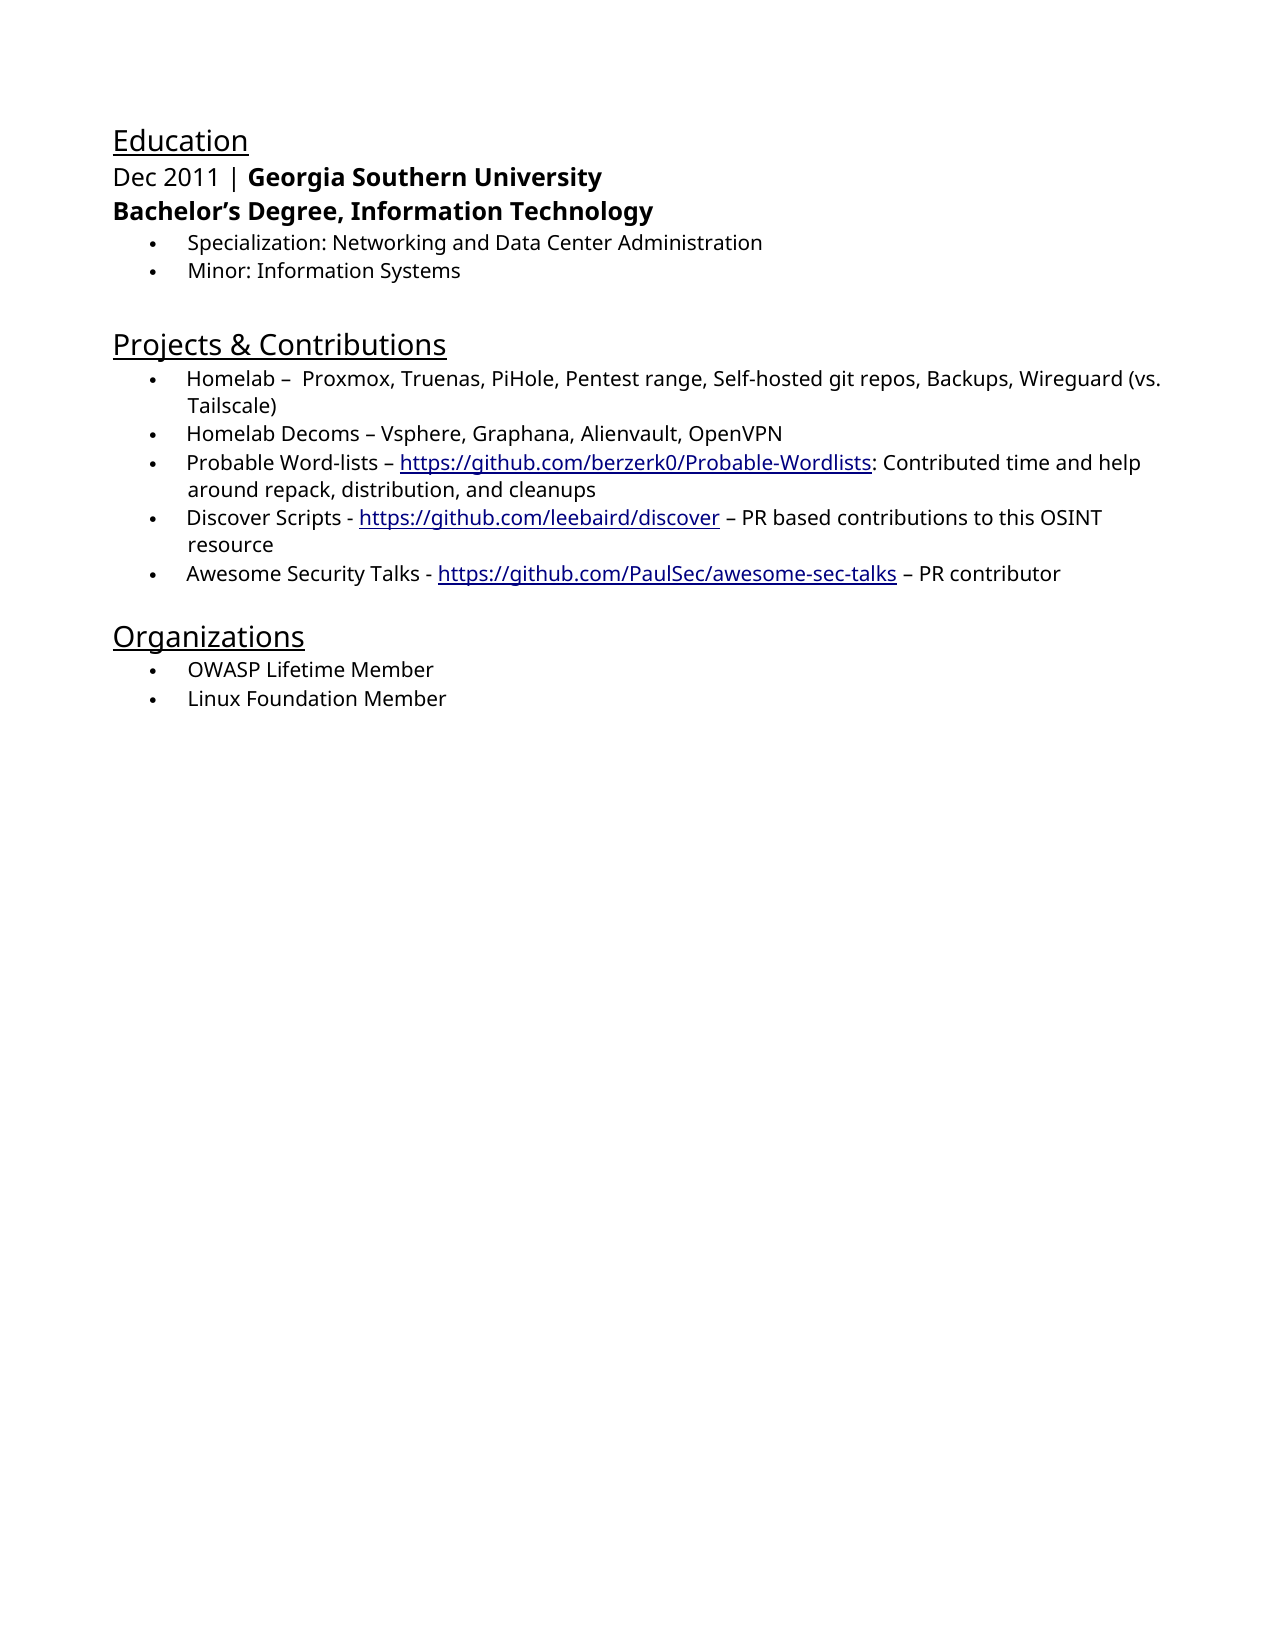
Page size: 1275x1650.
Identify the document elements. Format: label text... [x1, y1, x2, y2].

list Specialization: Networking and Data Center Administration [150, 228, 1162, 256]
list Awesome Security Talks - https://github.com/PaulSec/awesome-sec-talks – PR contributor [150, 559, 1162, 587]
text Education [112, 120, 1162, 160]
text Bachelor’s Degree, Information Technology [112, 194, 1162, 228]
text Organizations [112, 616, 1162, 656]
list Discover Scripts - https://github.com/leebaird/discover – PR based contributions to this OSINT resource [150, 503, 1162, 559]
list OWASP Lifetime Member [150, 656, 1162, 684]
list Homelab Decoms – Vsphere, Graphana, Alienvault, OpenVPN [150, 419, 1162, 448]
list Minor: Information Systems [150, 256, 1162, 285]
text Projects & Contributions [112, 324, 1162, 364]
list Homelab – Proxmox, Truenas, PiHole, Pentest range, Self-hosted git repos, Backups, Wireguard (vs. Tailscale) [150, 364, 1162, 419]
list Probable Word-lists – https://github.com/berzerk0/Probable-Wordlists: Contributed time and help around repack, distribution, and cleanups [150, 448, 1162, 503]
list Linux Foundation Member [150, 684, 1162, 712]
text Dec 2011 | Georgia Southern University [112, 160, 1162, 194]
